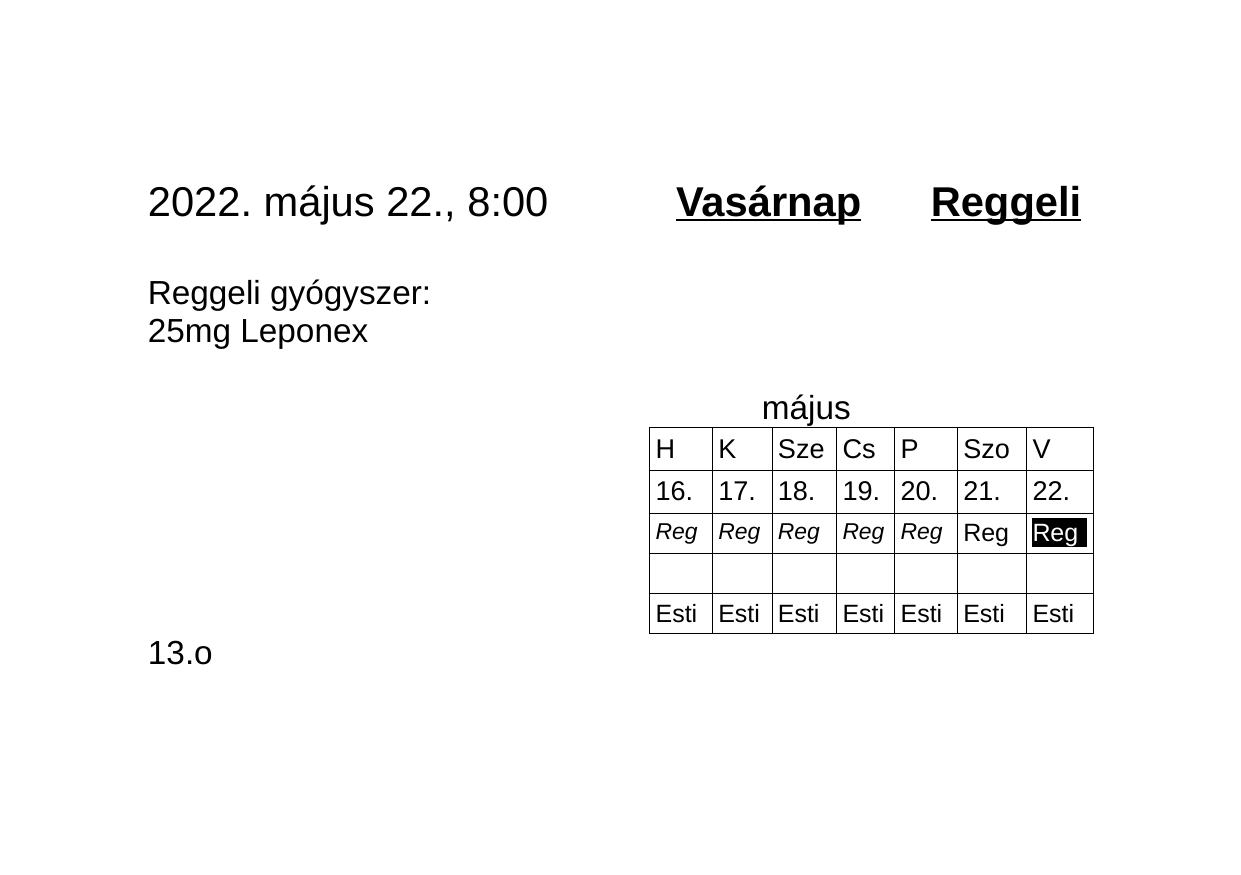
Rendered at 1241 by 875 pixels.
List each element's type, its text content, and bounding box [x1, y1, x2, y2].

table_cell Esti [1027, 594, 1093, 633]
table_header K [713, 428, 772, 469]
table_cell Esti [895, 594, 957, 633]
table_cell Esti [773, 594, 836, 633]
table_cell Reg [713, 514, 772, 553]
text 25mg Leponex [148, 311, 1093, 350]
table_header H [650, 428, 712, 469]
table_cell Reg [895, 514, 957, 553]
table_header Cs [837, 428, 894, 469]
text 2022. május 22., 8:00 Vasárnap Reggeli [148, 177, 1093, 225]
table_header Sze [773, 428, 836, 469]
table_cell Reg [650, 514, 712, 553]
table_cell 18. [773, 471, 836, 512]
table_cell [713, 554, 772, 593]
table_cell [773, 554, 836, 593]
table_cell [958, 554, 1026, 593]
table_cell [837, 554, 894, 593]
text 13.o [148, 633, 1093, 672]
table_cell 17. [713, 471, 772, 512]
text május [148, 350, 1093, 427]
table_cell 16. [650, 471, 712, 512]
table_cell Reg [773, 514, 836, 553]
table_cell 19. [837, 471, 894, 512]
table_cell [895, 554, 957, 593]
table_cell Reg [958, 514, 1026, 553]
table_cell Esti [958, 594, 1026, 633]
table_cell [1027, 554, 1093, 593]
table_cell Reg [837, 514, 894, 553]
table_cell 20. [895, 471, 957, 512]
table_header Szo [958, 428, 1026, 469]
table_cell 21. [958, 471, 1026, 512]
table_cell Esti [713, 594, 772, 633]
table_cell Esti [837, 594, 894, 633]
table_header V [1027, 428, 1093, 469]
table_cell Esti [650, 594, 712, 633]
table_cell [650, 554, 712, 593]
table_header P [895, 428, 957, 469]
table_cell 22. [1027, 471, 1093, 512]
table_cell Reg [1027, 514, 1093, 553]
text Reggeli gyógyszer: [148, 273, 1093, 311]
